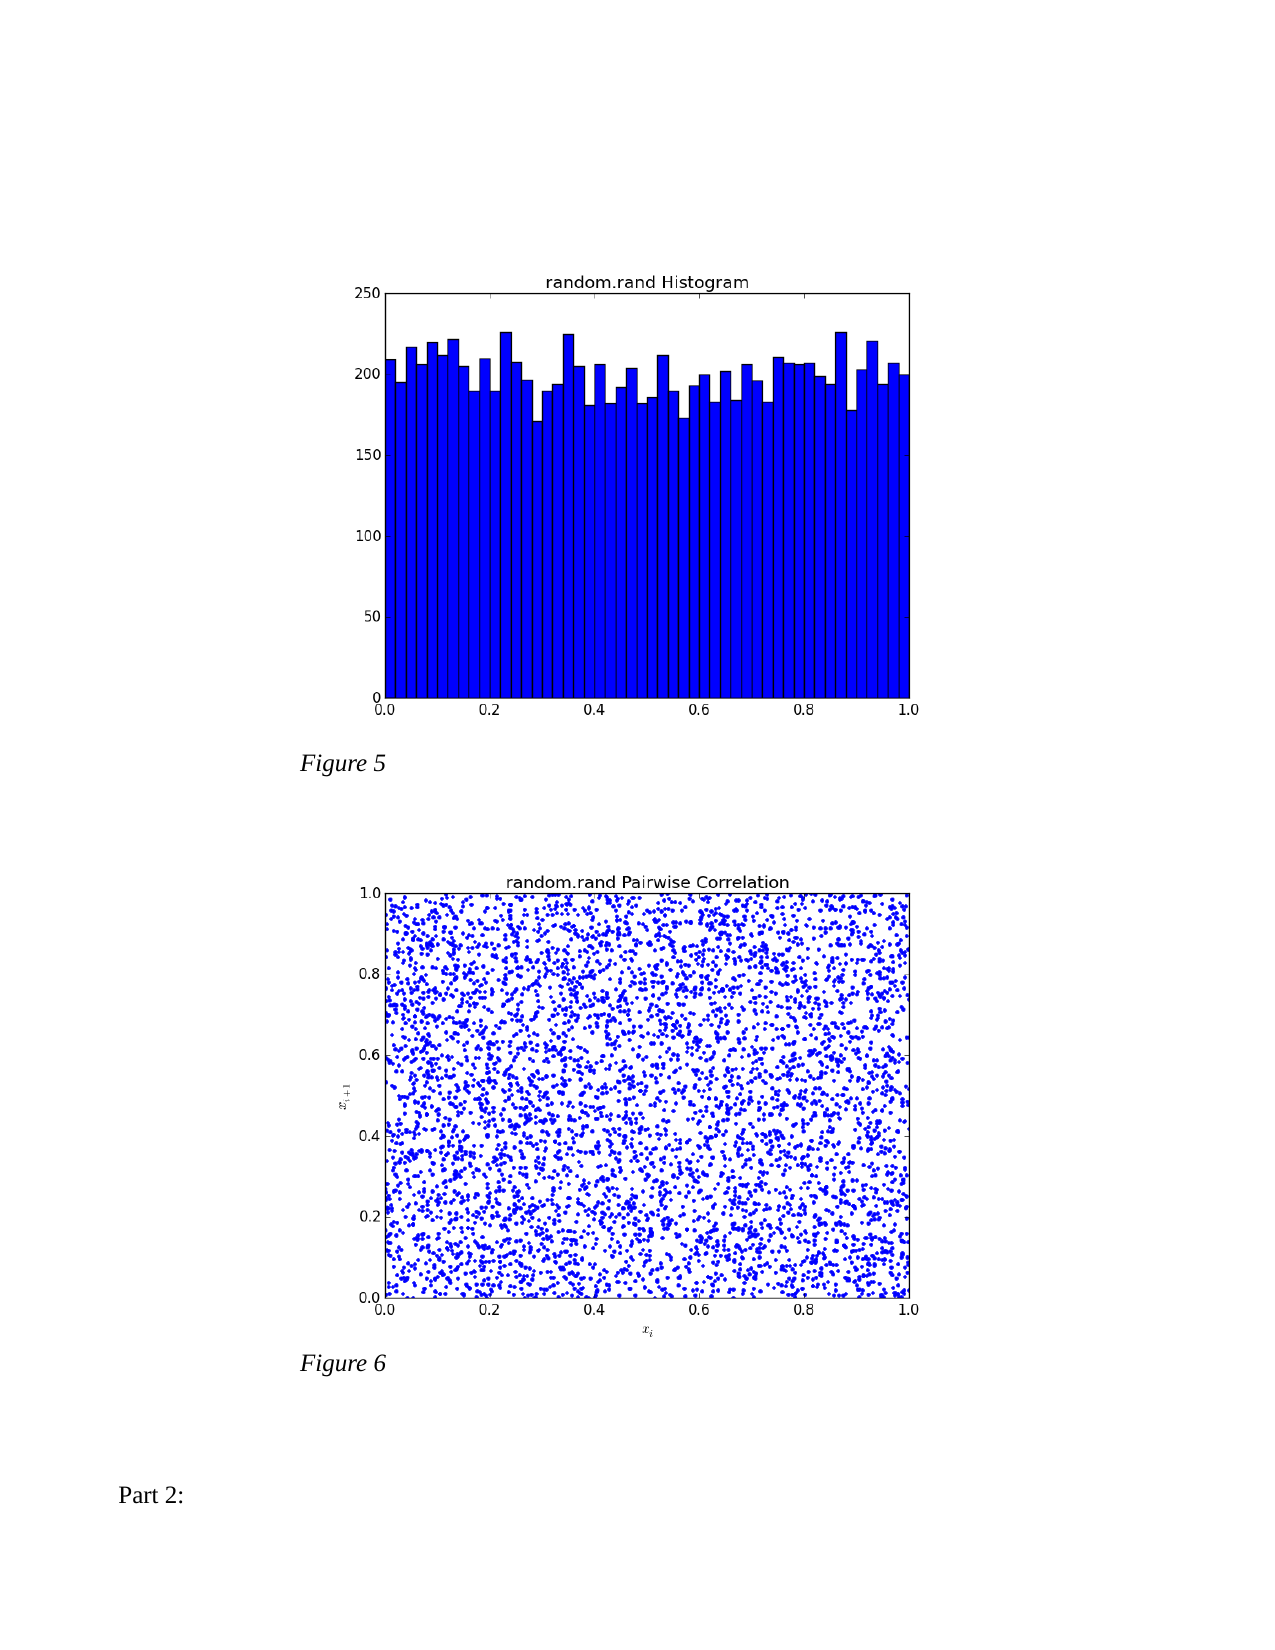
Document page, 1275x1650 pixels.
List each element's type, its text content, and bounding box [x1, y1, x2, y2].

picture [300, 843, 976, 1348]
text Figure 6 [300, 1348, 975, 1376]
text Figure 5 [300, 748, 975, 776]
text Part 2: [118, 1480, 1157, 1509]
picture [300, 243, 976, 748]
